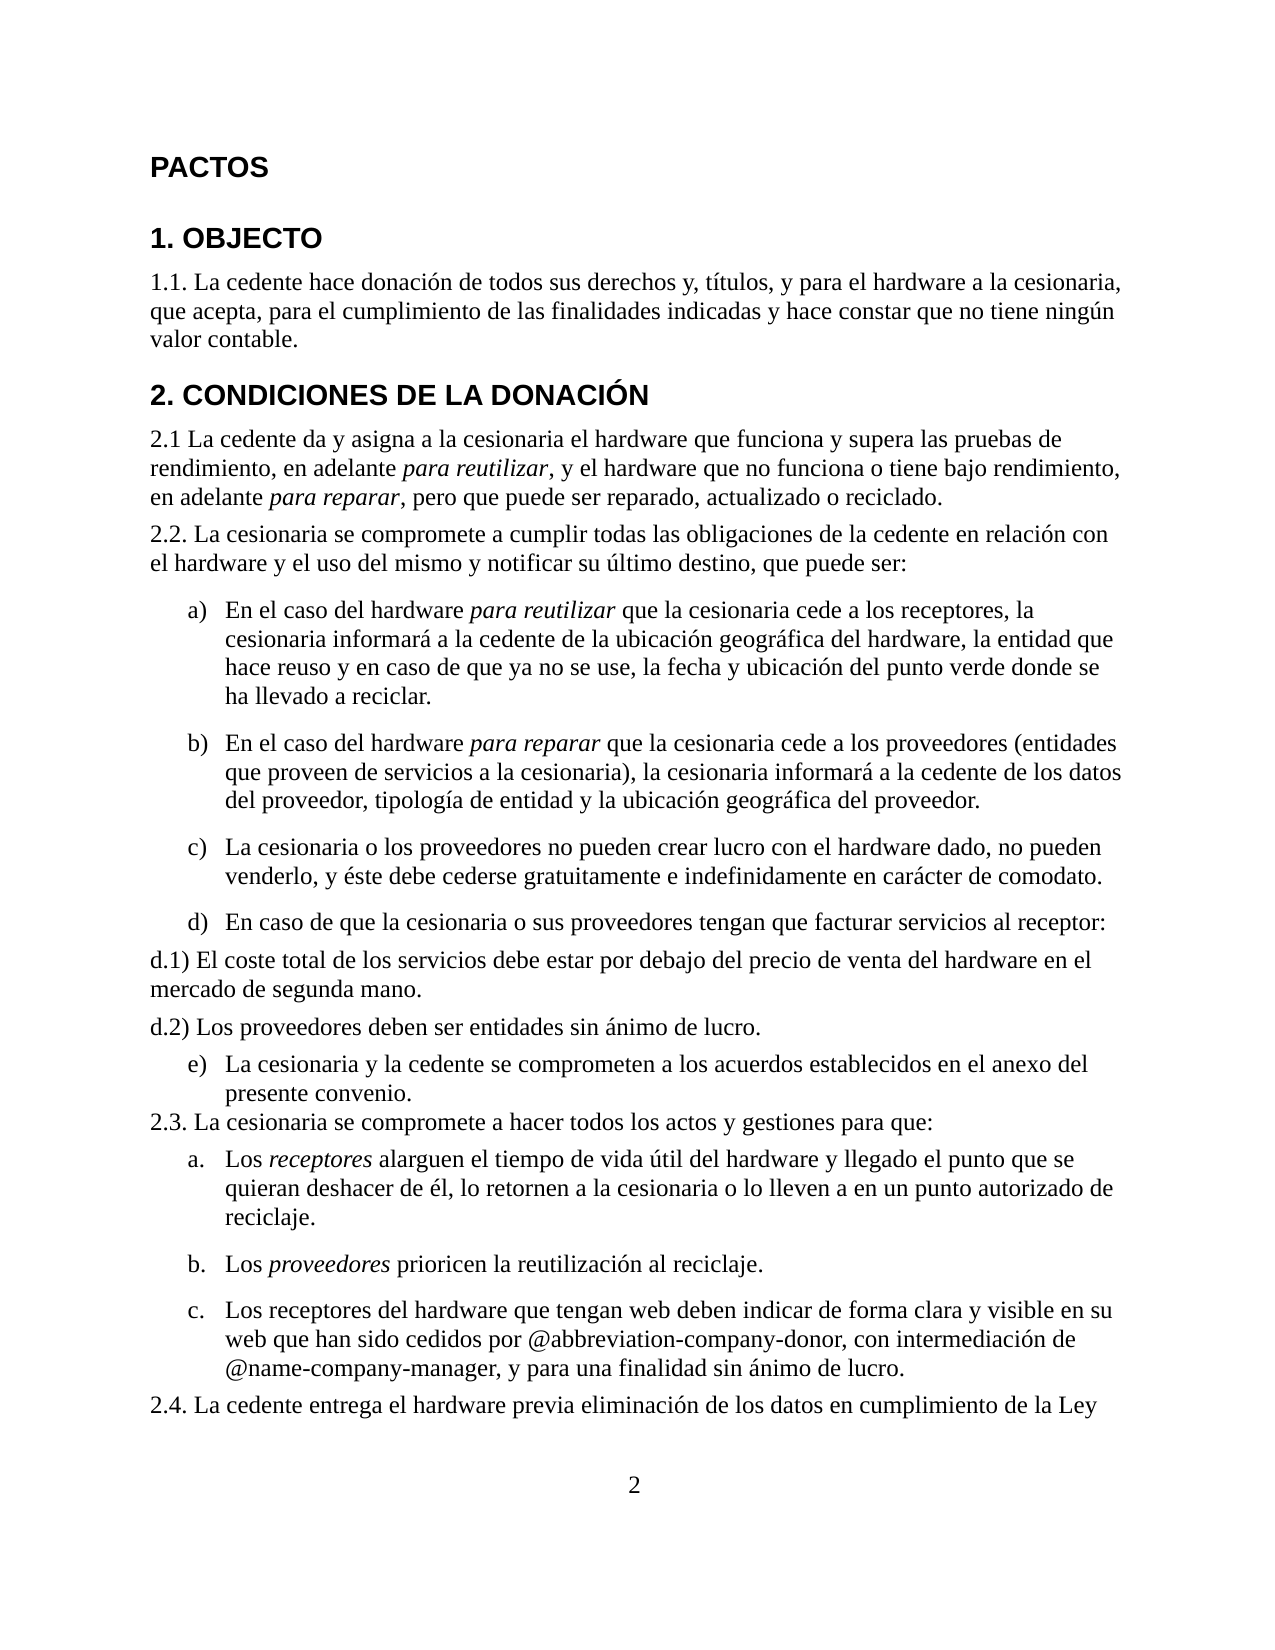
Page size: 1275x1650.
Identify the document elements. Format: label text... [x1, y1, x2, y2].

list En el caso del hardware para reparar que la cesionaria cede a los proveedores (entidades que proveen de servicios a la cesionaria), la cesionaria informará a la cedente de los datos del proveedor, tipología de entidad y la ubicación geográfica del proveedor. [187, 728, 1125, 814]
list Los proveedores prioricen la reutilización al reciclaje. [187, 1249, 1125, 1277]
list La cesionaria y la cedente se comprometen a los acuerdos establecidos en el anexo del presente convenio. [187, 1049, 1125, 1107]
list Los receptores alarguen el tiempo de vida útil del hardware y llegado el punto que se quieran deshacer de él, lo retornen a la cesionaria o lo lleven a en un punto autorizado de reciclaje. [187, 1144, 1125, 1231]
text d.2) Los proveedores deben ser entidades sin ánimo de lucro. [150, 1012, 1125, 1040]
text d.1) El coste total de los servicios debe estar por debajo del precio de venta del hardware en el mercado de segunda mano. [150, 945, 1125, 1003]
text 2.1 La cedente da y asigna a la cesionaria el hardware que funciona y supera las pruebas de rendimiento, en adelante para reutilizar, y el hardware que no funciona o tiene bajo rendimiento, en adelante para reparar, pero que puede ser reparado, actualizado o reciclado. [150, 424, 1125, 511]
subtitle PACTOS [150, 150, 1125, 183]
list En caso de que la cesionaria o sus proveedores tengan que facturar servicios al receptor: [187, 907, 1125, 936]
list Los receptores del hardware que tengan web deben indicar de forma clara y visible en su web que han sido cedidos por @abbreviation-company-donor, con intermediación de @name-company-manager, y para una finalidad sin ánimo de lucro. [187, 1295, 1125, 1382]
list La cesionaria o los proveedores no pueden crear lucro con el hardware dado, no pueden venderlo, y éste debe cederse gratuitamente e indefinidamente en carácter de comodato. [187, 832, 1125, 889]
text 2.2. La cesionaria se compromete a cumplir todas las obligaciones de la cedente en relación con el hardware y el uso del mismo y notificar su último destino, que puede ser: [150, 519, 1125, 577]
subtitle 1. OBJECTO [150, 221, 1125, 254]
list En el caso del hardware para reutilizar que la cesionaria cede a los receptores, la cesionaria informará a la cedente de la ubicación geográfica del hardware, la entidad que hace reuso y en caso de que ya no se use, la fecha y ubicación del punto verde donde se ha llevado a reciclar. [187, 595, 1125, 710]
text 2.3. La cesionaria se compromete a hacer todos los actos y gestiones para que: [150, 1107, 1125, 1136]
text 2.4. La cedente entrega el hardware previa eliminación de los datos en cumplimiento de la Ley [150, 1391, 1125, 1419]
text 1.1. La cedente hace donación de todos sus derechos y, títulos, y para el hardware a la cesionaria, que acepta, para el cumplimiento de las finalidades indicadas y hace constar que no tiene ningún valor contable. [150, 267, 1125, 353]
subtitle 2. CONDICIONES DE LA DONACIÓN [150, 378, 1125, 412]
